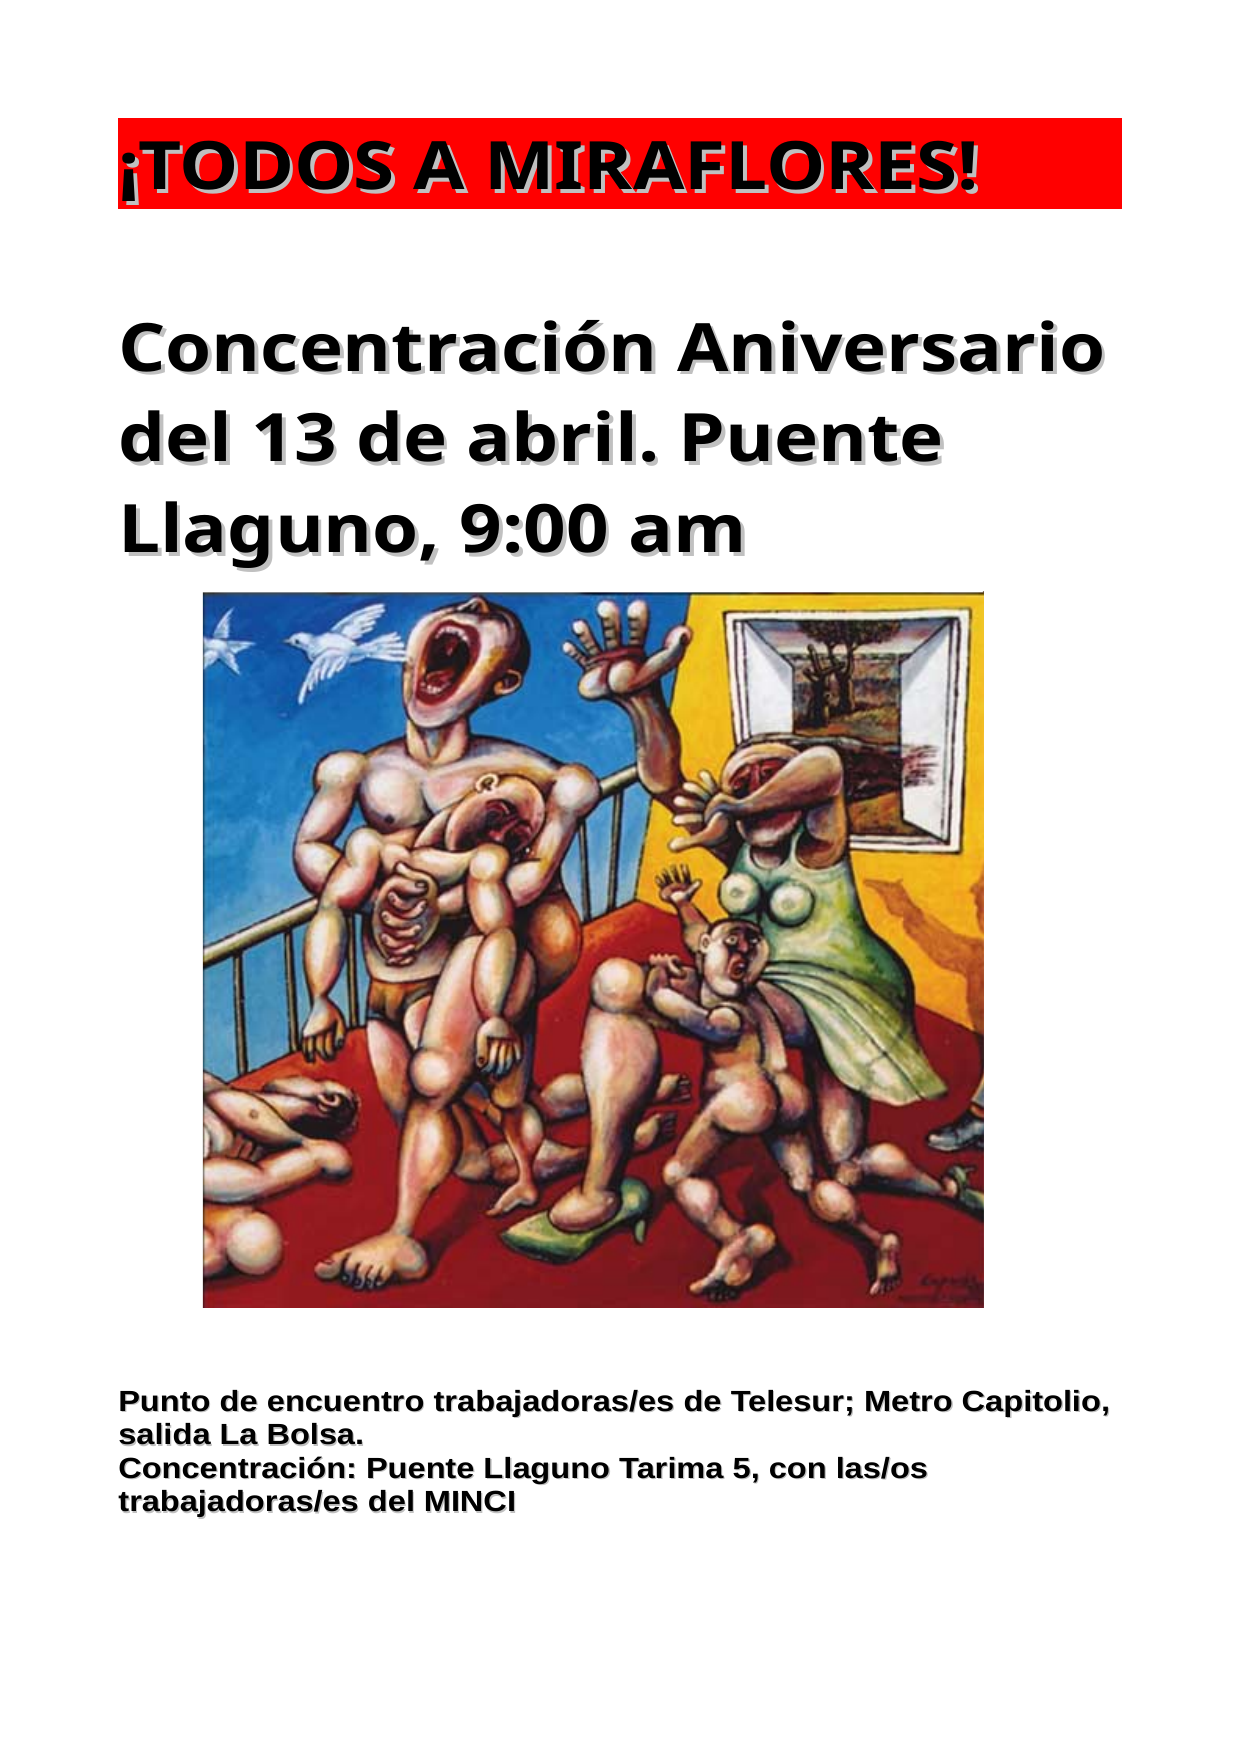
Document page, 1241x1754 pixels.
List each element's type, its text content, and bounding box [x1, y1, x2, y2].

text ¡TODOS A MIRAFLORES! [118, 118, 1122, 209]
text Concentración: Puente Llaguno Tarima 5, con las/os trabajadoras/es del MINCI [118, 1451, 1122, 1518]
text Concentración Aniversario del 13 de abril. Puente Llaguno, 9:00 am [118, 300, 1122, 572]
text Punto de encuentro trabajadoras/es de Telesur; Metro Capitolio, salida La Bolsa. [118, 1384, 1122, 1451]
